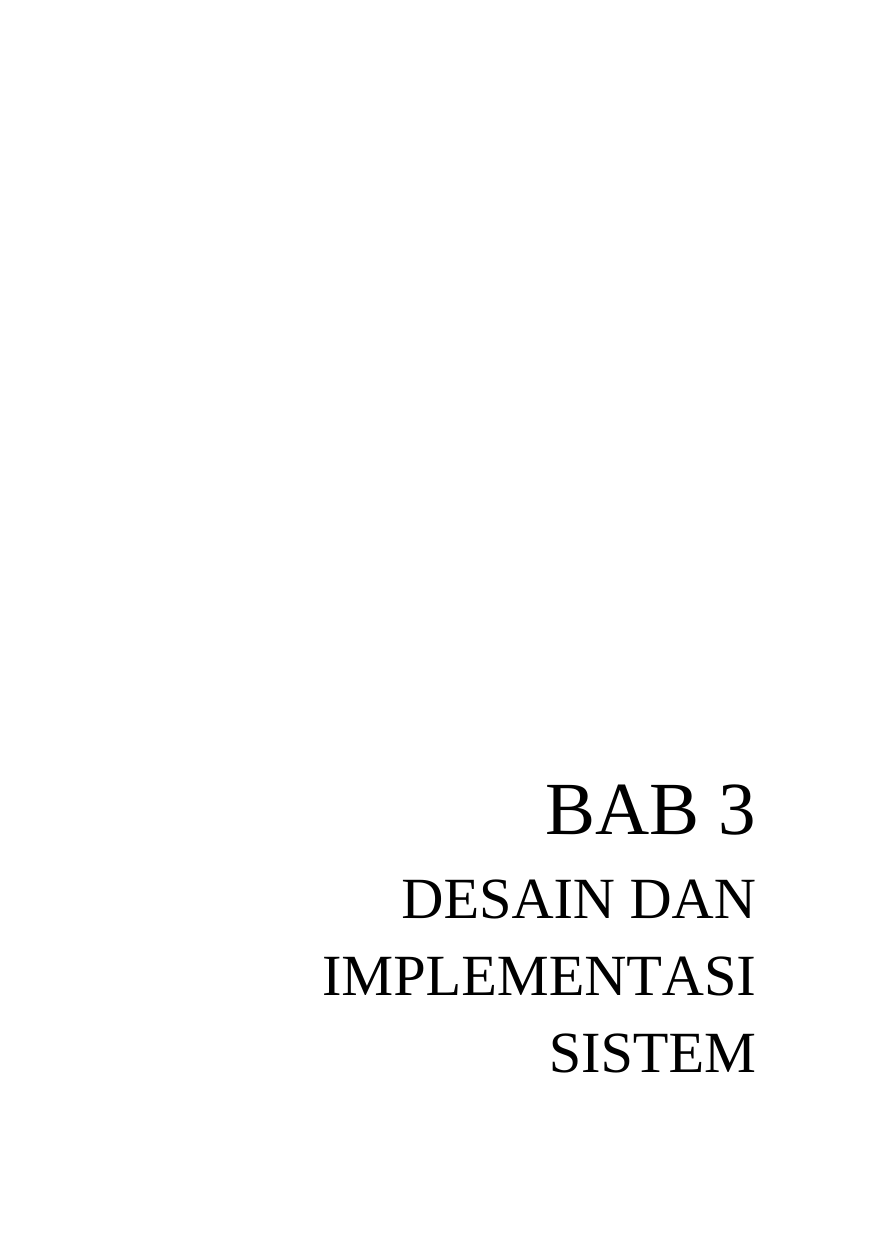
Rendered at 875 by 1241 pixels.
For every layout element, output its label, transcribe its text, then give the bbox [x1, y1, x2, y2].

text BAB 3 [148, 764, 756, 851]
text DESAIN DAN IMPLEMENTASI SISTEM [148, 863, 756, 1085]
